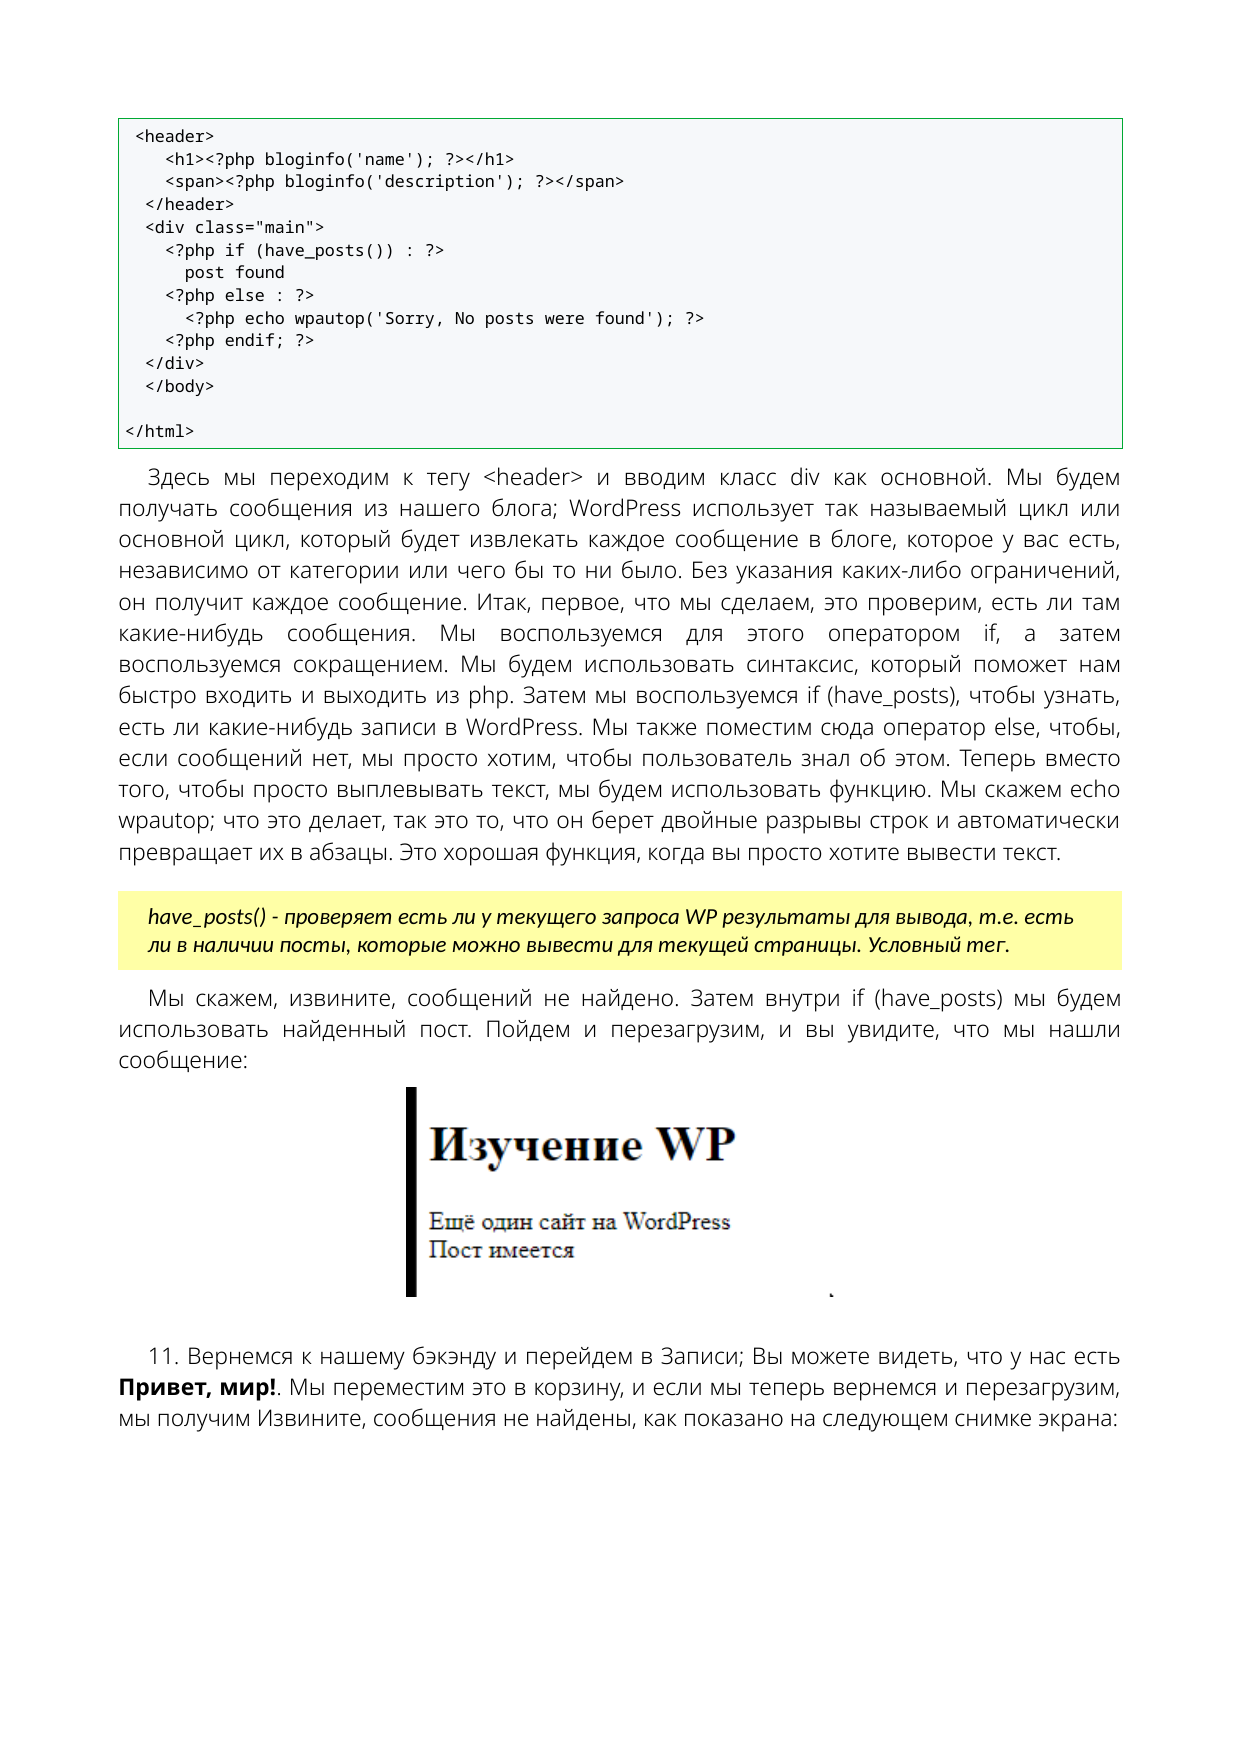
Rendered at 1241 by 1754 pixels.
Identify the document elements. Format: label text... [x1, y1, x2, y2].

text have_posts() - проверяет есть ли у текущего запроса WP результаты для вывода, т.е. есть ли в наличии посты, которые можно вывести для текущей страницы. Условный тег. [118, 891, 1122, 970]
text <div class="main"> [119, 209, 1122, 232]
text Мы скажем, извините, сообщений не найдено. Затем внутри if (have_posts) мы будем использовать найденный пост. Пойдем и перезагрузим, и вы увидите, что мы нашли сообщение: [118, 982, 1122, 1076]
text </html> [119, 413, 1122, 448]
text </div> [119, 345, 1122, 368]
text <?php if (have_posts()) : ?> [119, 232, 1122, 254]
text <?php endif; ?> [119, 322, 1122, 345]
picture [406, 1087, 835, 1297]
text <?php echo wpautop('Sorry, No posts were found'); ?> [119, 300, 1122, 322]
text post found [119, 254, 1122, 277]
text 11. Вернемся к нашему бэкэнду и перейдем в Записи; Вы можете видеть, что у нас есть Привет, мир!. Мы переместим это в корзину, и если мы теперь вернемся и перезагрузим, мы получим Извините, сообщения не найдены, как показано на следующем снимке экрана: [118, 1340, 1122, 1433]
text <h1><?php bloginfo('name'); ?></h1> [119, 141, 1122, 163]
text </header> [119, 186, 1122, 209]
text Здесь мы переходим к тегу <header> и вводим класс div как основной. Мы будем получать сообщения из нашего блога; WordPress использует так называемый цикл или основной цикл, который будет извлекать каждое сообщение в блоге, которое у вас есть, независимо от категории или чего бы то ни было. Без указания каких-либо ограничений, он получит каждое сообщение. Итак, первое, что мы сделаем, это проверим, есть ли там какие-нибудь сообщения. Мы воспользуемся для этого оператором if, а затем воспользуемся сокращением. Мы будем использовать синтаксис, который поможет нам быстро входить и выходить из php. Затем мы воспользуемся if (have_posts), чтобы узнать, есть ли какие-нибудь записи в WordPress. Мы также поместим сюда оператор else, чтобы, если сообщений нет, мы просто хотим, чтобы пользователь знал об этом. Теперь вместо того, чтобы просто выплевывать текст, мы будем использовать функцию. Мы скажем echo wpautop; что это делает, так это то, что он берет двойные разрывы строк и автоматически превращает их в абзацы. Это хорошая функция, когда вы просто хотите вывести текст. [118, 461, 1122, 867]
text <header> [119, 119, 1122, 141]
text </body> [119, 368, 1122, 391]
text <?php else : ?> [119, 277, 1122, 300]
text <span><?php bloginfo('description'); ?></span> [119, 163, 1122, 186]
